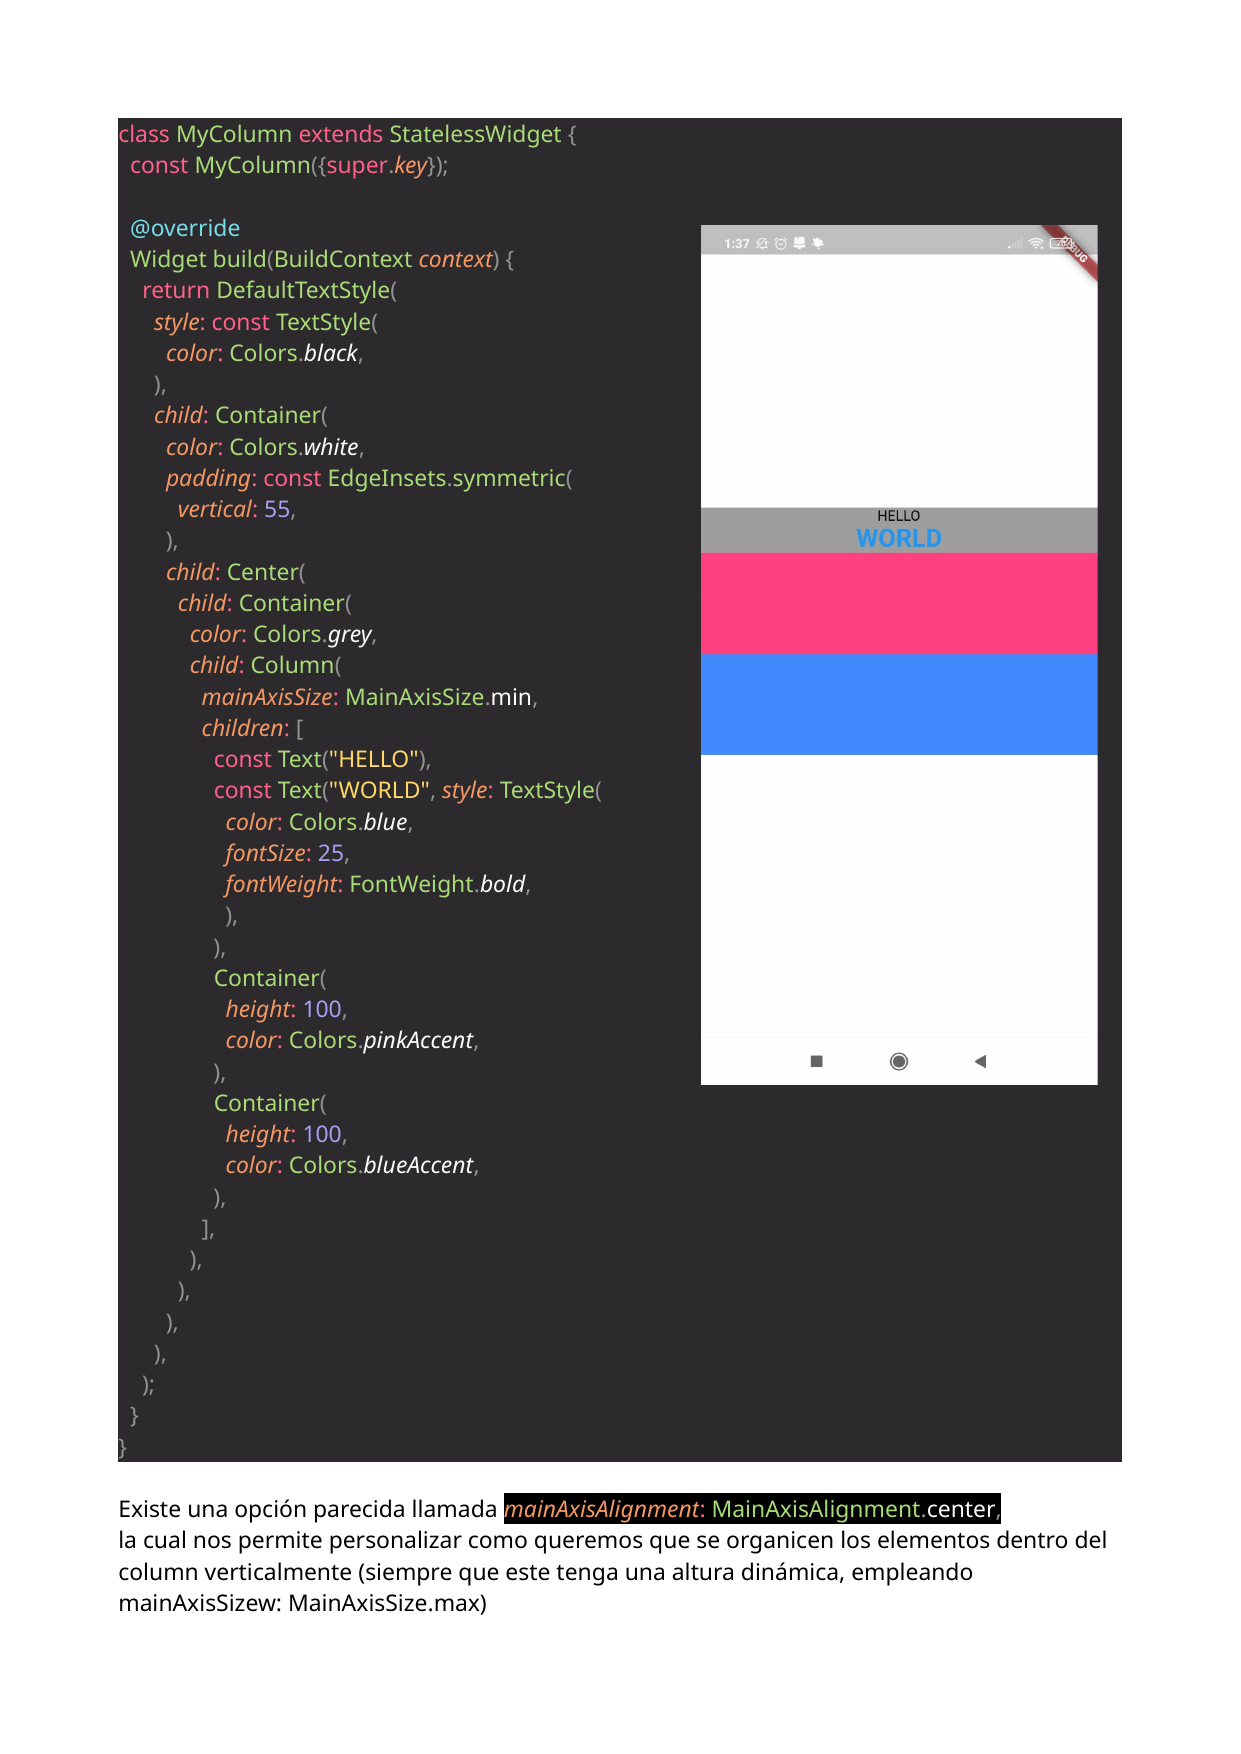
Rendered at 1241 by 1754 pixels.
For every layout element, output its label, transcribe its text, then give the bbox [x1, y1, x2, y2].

text class MyColumn extends StatelessWidget { const MyColumn({super.key}); @override Widget build(BuildContext context) { return DefaultTextStyle( style: const TextStyle( color: Colors.black, ), child: Container( color: Colors.white, padding: const EdgeInsets.symmetric( vertical: 55, ), child: Center( child: Container( color: Colors.grey, child: Column( mainAxisSize: MainAxisSize.min, children: [ const Text("HELLO"), const Text("WORLD", style: TextStyle( color: Colors.blue, fontSize: 25, fontWeight: FontWeight.bold, ), ), Container( height: 100, color: Colors.pinkAccent, ), Container( height: 100, color: Colors.blueAccent, ), ], ), ), ), ), ); } } [118, 118, 1122, 1462]
picture [701, 225, 1098, 1085]
text la cual nos permite personalizar como queremos que se organicen los elementos dentro del column verticalmente (siempre que este tenga una altura dinámica, empleando mainAxisSizew: MainAxisSize.max) [118, 1524, 1122, 1618]
text Existe una opción parecida llamada mainAxisAlignment: MainAxisAlignment.center, [118, 1493, 1122, 1524]
